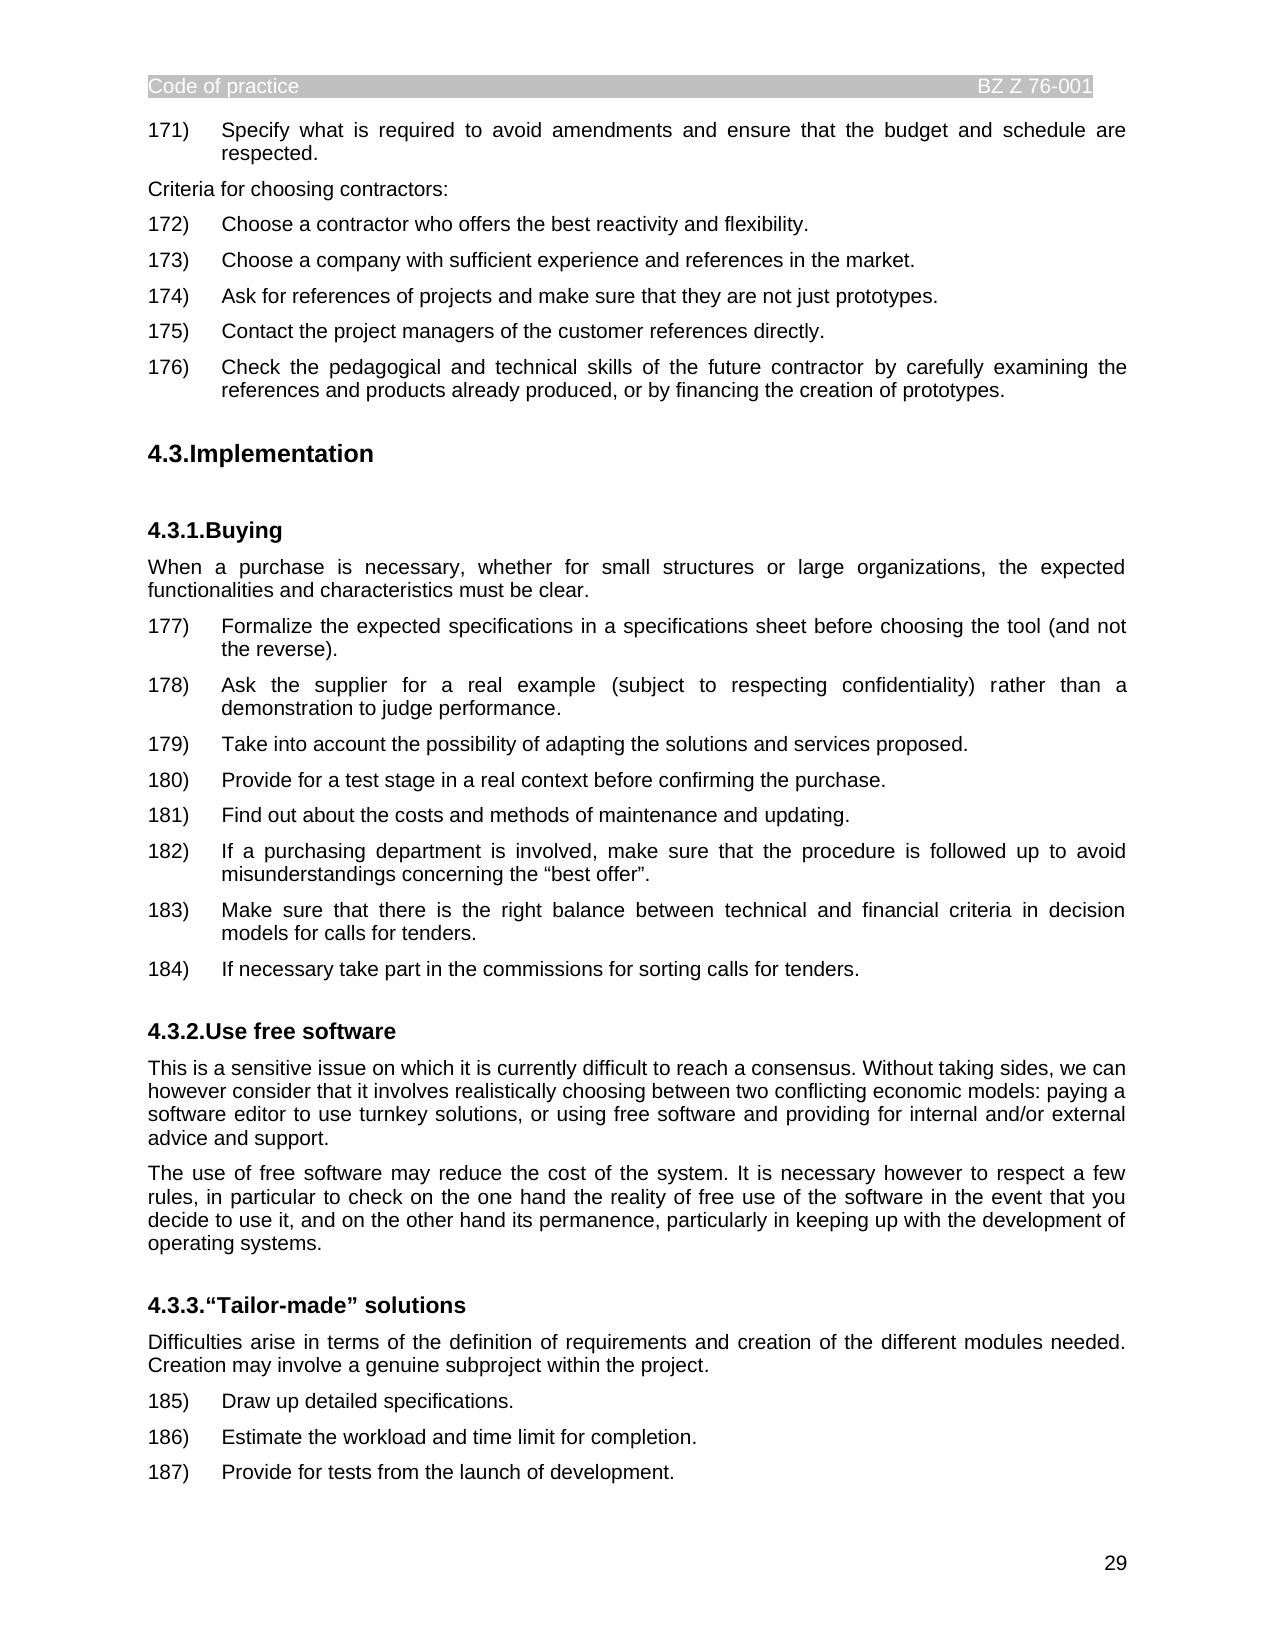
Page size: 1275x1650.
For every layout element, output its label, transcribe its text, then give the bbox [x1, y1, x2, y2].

text 184) If necessary take part in the commissions for sorting calls for tenders. [148, 958, 1127, 981]
text The use of free software may reduce the cost of the system. It is necessary however to respect a few rules, in particular to check on the one hand the reality of free use of the software in the event that you decide to use it, and on the other hand its permanence, particularly in keeping up with the development of operating systems. [148, 1162, 1127, 1255]
text 186) Estimate the workload and time limit for completion. [148, 1425, 1127, 1448]
text 171) Specify what is required to avoid amendments and ensure that the budget and schedule are respected. [148, 118, 1127, 164]
text 176) Check the pedagogical and technical skills of the future contractor by carefully examining the references and products already produced, or by financing the creation of prototypes. [148, 356, 1127, 402]
text 182) If a purchasing department is involved, make sure that the procedure is followed up to avoid misunderstandings concerning the “best offer”. [148, 840, 1127, 886]
text 178) Ask the supplier for a real example (subject to respecting confidentiality) rather than a demonstration to judge performance. [148, 674, 1127, 720]
text 181) Find out about the costs and methods of maintenance and updating. [148, 804, 1127, 827]
subtitle Use free software [148, 1018, 1127, 1044]
text This is a sensitive issue on which it is currently difficult to reach a consensus. Without taking sides, we can however consider that it involves realistically choosing between two conflicting economic models: paying a software editor to use turnkey solutions, or using free software and providing for internal and/or external advice and support. [148, 1057, 1127, 1149]
text 180) Provide for a test stage in a real context before confirming the purchase. [148, 768, 1127, 792]
text 175) Contact the project managers of the customer references directly. [148, 320, 1127, 343]
text 183) Make sure that there is the right balance between technical and financial criteria in decision models for calls for tenders. [148, 899, 1127, 945]
subtitle “Tailor-made” solutions [148, 1292, 1127, 1318]
text 174) Ask for references of projects and make sure that they are not just prototypes. [148, 284, 1127, 307]
text When a purchase is necessary, whether for small structures or large organizations, the expected functionalities and characteristics must be clear. [148, 556, 1127, 602]
subtitle Buying [148, 518, 1127, 543]
text Criteria for choosing contractors: [148, 177, 1127, 200]
text 185) Draw up detailed specifications. [148, 1389, 1127, 1413]
text 179) Take into account the possibility of adapting the solutions and services proposed. [148, 733, 1127, 756]
subtitle Implementation [148, 440, 1127, 468]
text 177) Formalize the expected specifications in a specifications sheet before choosing the tool (and not the reverse). [148, 615, 1127, 661]
text Difficulties arise in terms of the definition of requirements and creation of the different modules needed. Creation may involve a genuine subproject within the project. [148, 1331, 1127, 1377]
text 172) Choose a contractor who offers the best reactivity and flexibility. [148, 213, 1127, 236]
text 187) Provide for tests from the launch of development. [148, 1461, 1127, 1484]
text 173) Choose a company with sufficient experience and references in the market. [148, 248, 1127, 272]
